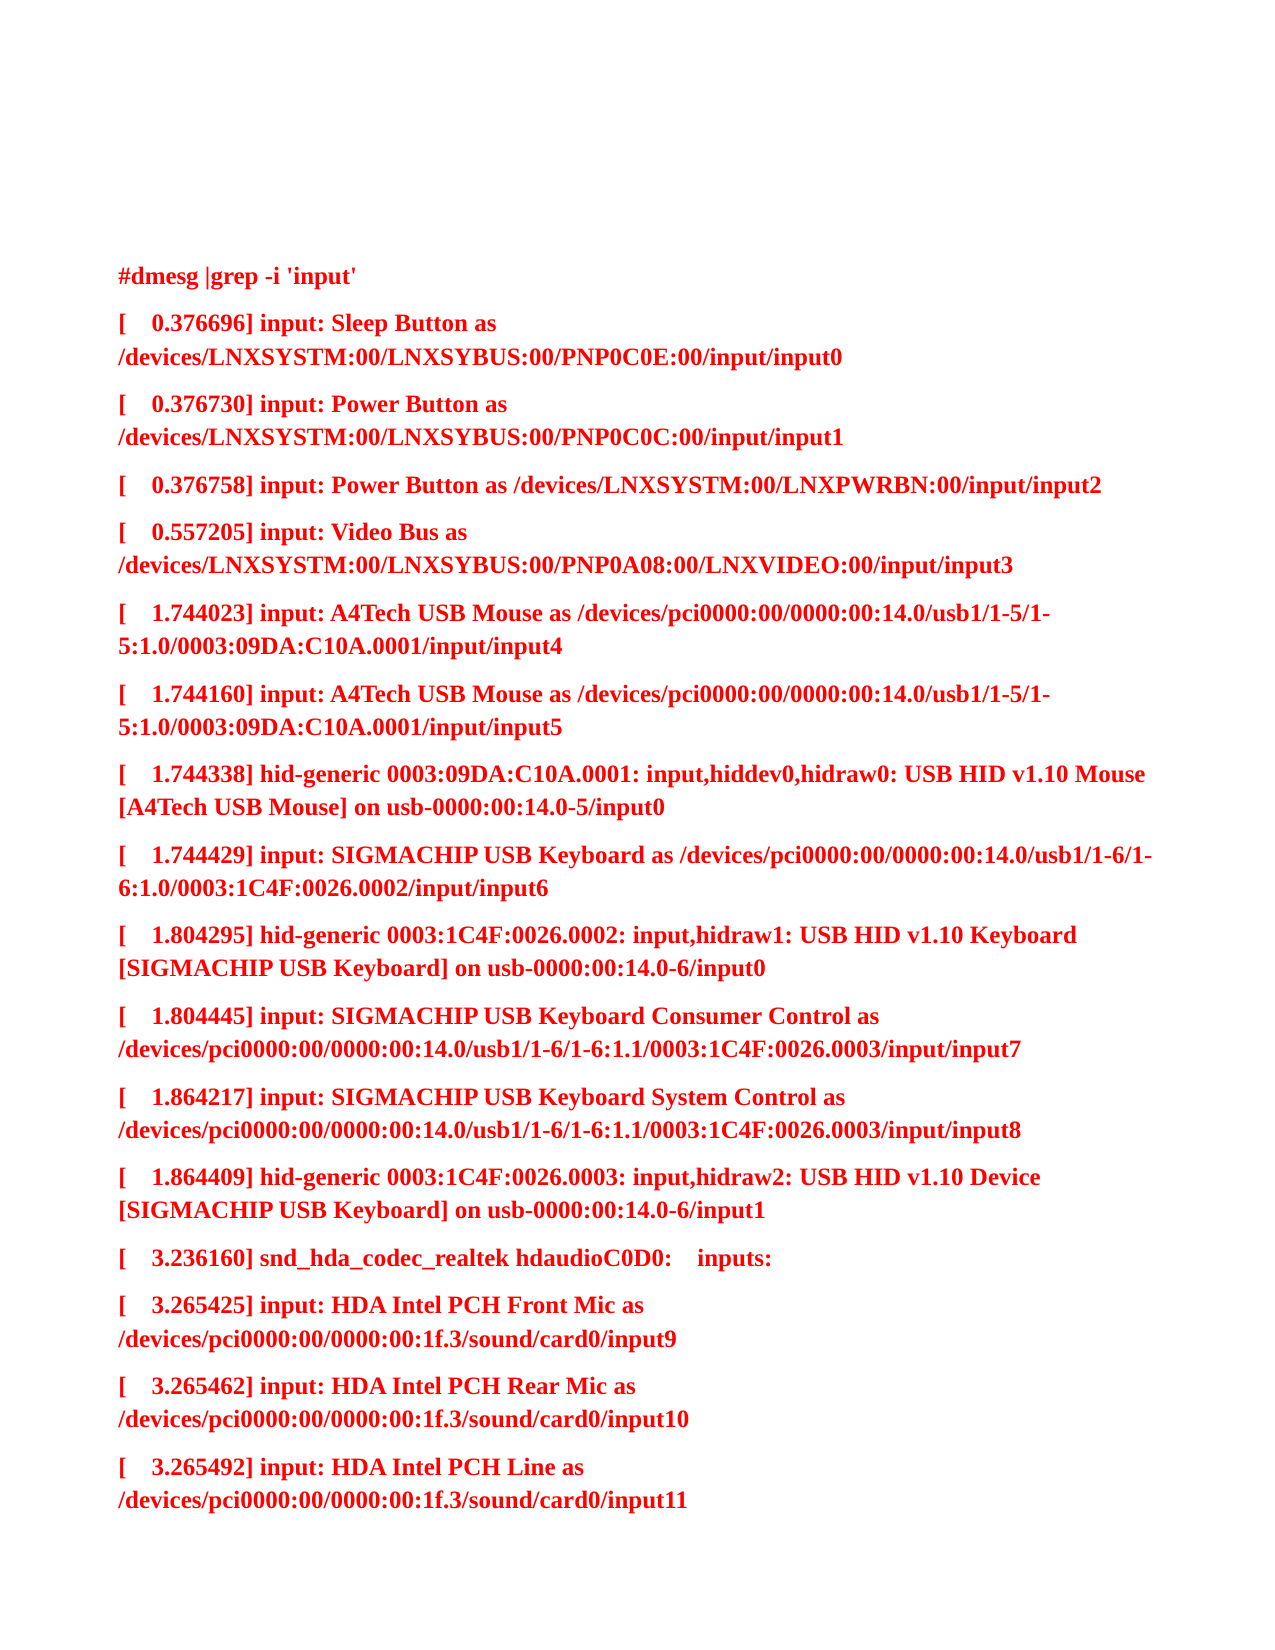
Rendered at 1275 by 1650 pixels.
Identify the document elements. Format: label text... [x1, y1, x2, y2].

text [ 1.864409] hid-generic 0003:1C4F:0026.0003: input,hidraw2: USB HID v1.10 Device [SIGMACHIP USB Keyboard] on usb-0000:00:14.0-6/input1 [118, 1162, 1157, 1224]
text [ 1.804445] input: SIGMACHIP USB Keyboard Consumer Control as /devices/pci0000:00/0000:00:14.0/usb1/1-6/1-6:1.1/0003:1C4F:0026.0003/input/input7 [118, 1001, 1157, 1063]
text [ 3.265425] input: HDA Intel PCH Front Mic as /devices/pci0000:00/0000:00:1f.3/sound/card0/input9 [118, 1291, 1157, 1352]
text [ 1.744338] hid-generic 0003:09DA:C10A.0001: input,hiddev0,hidraw0: USB HID v1.10 Mouse [A4Tech USB Mouse] on usb-0000:00:14.0-5/input0 [118, 759, 1157, 821]
text [ 0.557205] input: Video Bus as /devices/LNXSYSTM:00/LNXSYBUS:00/PNP0A08:00/LNXVIDEO:00/input/input3 [118, 517, 1157, 579]
text [ 1.804295] hid-generic 0003:1C4F:0026.0002: input,hidraw1: USB HID v1.10 Keyboard [SIGMACHIP USB Keyboard] on usb-0000:00:14.0-6/input0 [118, 921, 1157, 982]
text [ 0.376696] input: Sleep Button as /devices/LNXSYSTM:00/LNXSYBUS:00/PNP0C0E:00/input/input0 [118, 308, 1157, 370]
text [ 0.376730] input: Power Button as /devices/LNXSYSTM:00/LNXSYBUS:00/PNP0C0C:00/input/input1 [118, 389, 1157, 451]
text [ 3.236160] snd_hda_codec_realtek hdaudioC0D0: inputs: [118, 1243, 1157, 1272]
text #dmesg |grep -i 'input' [118, 261, 1157, 290]
text [ 1.744023] input: A4Tech USB Mouse as /devices/pci0000:00/0000:00:14.0/usb1/1-5/1-5:1.0/0003:09DA:C10A.0001/input/input4 [118, 598, 1157, 660]
text [ 0.376758] input: Power Button as /devices/LNXSYSTM:00/LNXPWRBN:00/input/input2 [118, 470, 1157, 498]
text [ 3.265462] input: HDA Intel PCH Rear Mic as /devices/pci0000:00/0000:00:1f.3/sound/card0/input10 [118, 1371, 1157, 1433]
text [ 1.744160] input: A4Tech USB Mouse as /devices/pci0000:00/0000:00:14.0/usb1/1-5/1-5:1.0/0003:09DA:C10A.0001/input/input5 [118, 679, 1157, 740]
text [ 1.864217] input: SIGMACHIP USB Keyboard System Control as /devices/pci0000:00/0000:00:14.0/usb1/1-6/1-6:1.1/0003:1C4F:0026.0003/input/input8 [118, 1082, 1157, 1143]
text [ 1.744429] input: SIGMACHIP USB Keyboard as /devices/pci0000:00/0000:00:14.0/usb1/1-6/1-6:1.0/0003:1C4F:0026.0002/input/input6 [118, 840, 1157, 902]
text [ 3.265492] input: HDA Intel PCH Line as /devices/pci0000:00/0000:00:1f.3/sound/card0/input11 [118, 1452, 1157, 1514]
